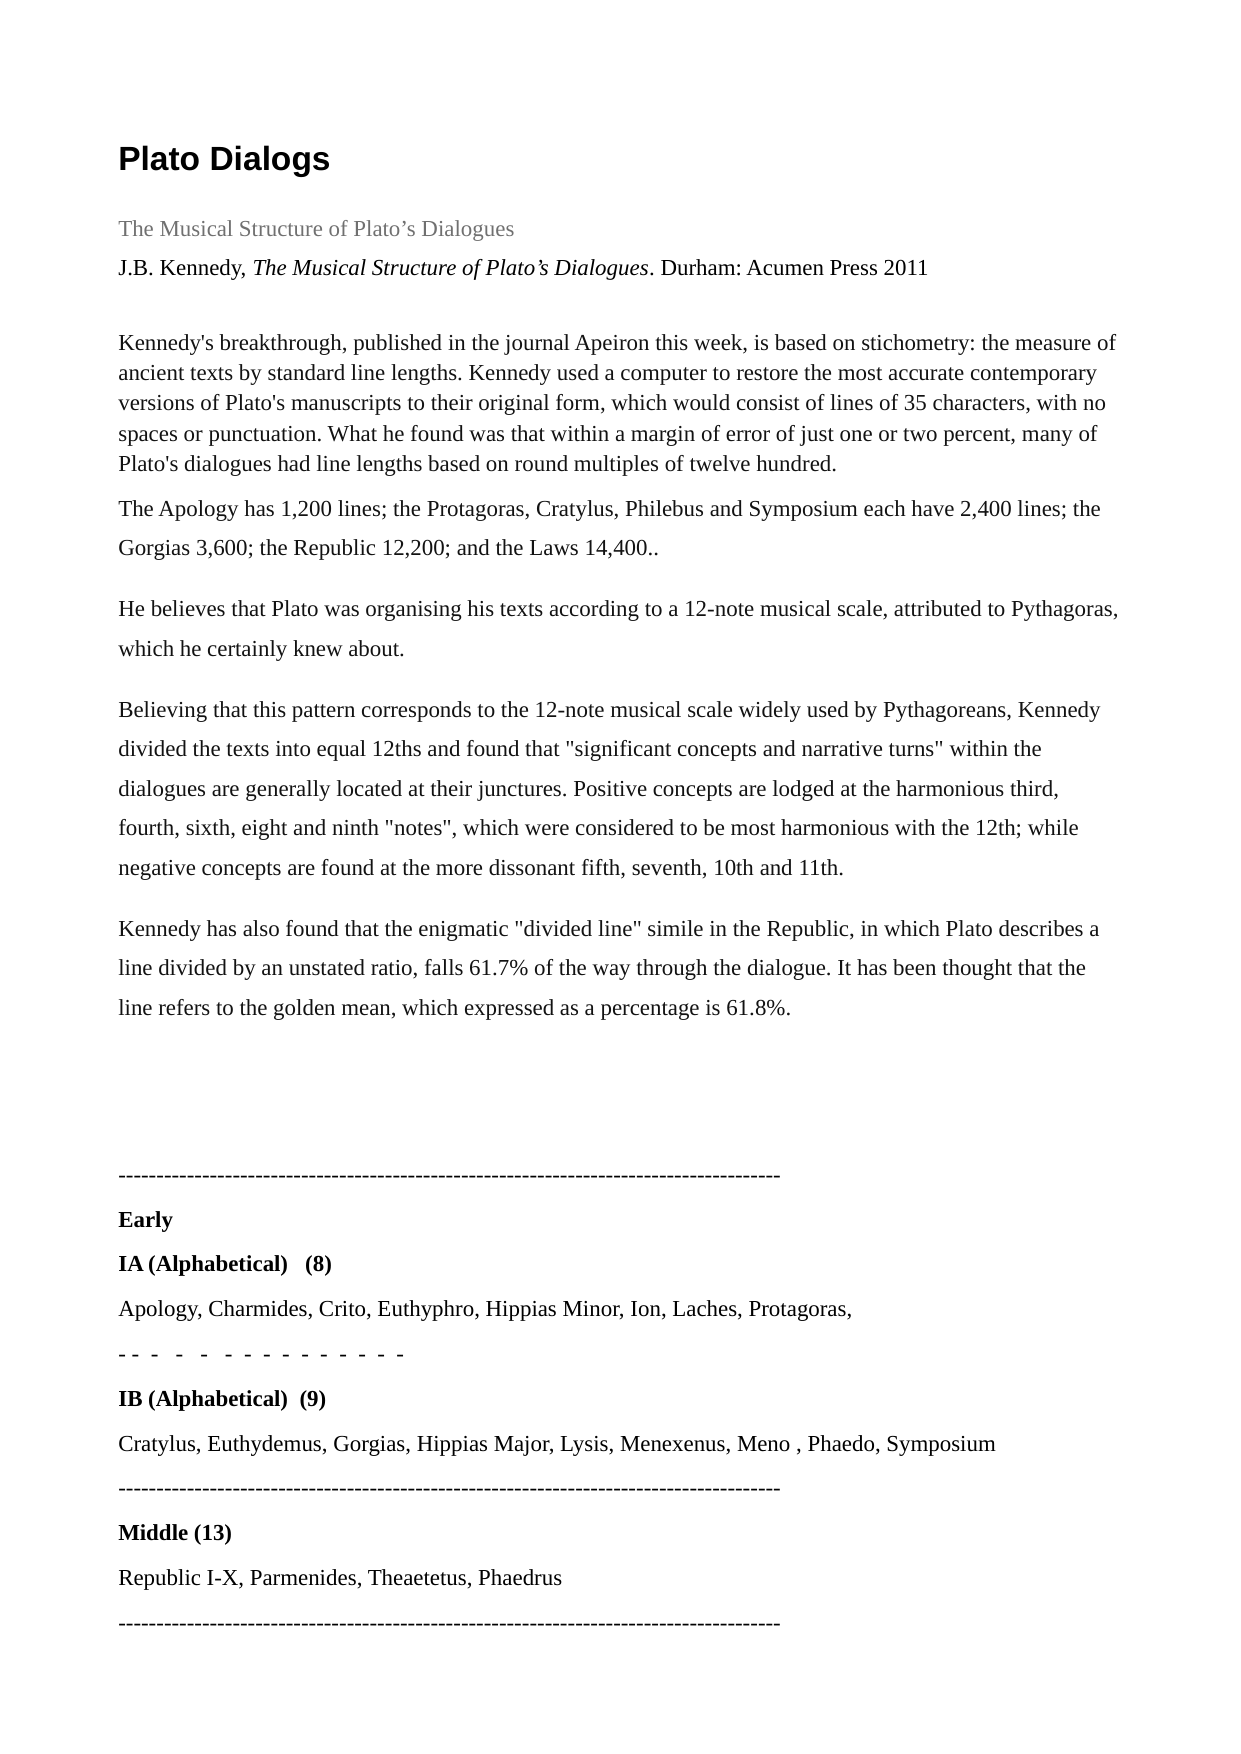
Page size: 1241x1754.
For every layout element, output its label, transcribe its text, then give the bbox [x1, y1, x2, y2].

text He believes that Plato was organising his texts according to a 12-note musical scale, attributed to Pythagoras, which he certainly knew about. [118, 595, 1122, 661]
text J.B. Kennedy, The Musical Structure of Plato’s Dialogues. Durham: Acumen Press 2011 [118, 254, 1122, 280]
text Apology, Charmides, Crito, Euthyphro, Hippias Minor, Ion, Laches, Protagoras, [118, 1295, 1122, 1322]
subtitle Plato Dialogs [118, 139, 1122, 178]
text Republic I-X, Parmenides, Theaetetus, Phaedrus [118, 1564, 1122, 1590]
text - - - - - - - - - - - - - - - [118, 1340, 1122, 1366]
text Kennedy has also found that the enigmatic "divided line" simile in the Republic, in which Plato describes a line divided by an unstated ratio, falls 61.7% of the way through the dialogue. It has been thought that the line refers to the golden mean, which expressed as a percentage is 61.8%. [118, 915, 1122, 1020]
text Middle (13) [118, 1519, 1122, 1546]
text IA (Alphabetical) (8) [118, 1251, 1122, 1277]
text Early [118, 1206, 1122, 1232]
text --------------------------------------------------------------------------------------- [118, 1474, 1122, 1501]
text Cratylus, Euthydemus, Gorgias, Hippias Major, Lysis, Menexenus, Meno , Phaedo, Symposium [118, 1430, 1122, 1456]
text --------------------------------------------------------------------------------------- [118, 1609, 1122, 1635]
text IB (Alphabetical) (9) [118, 1385, 1122, 1411]
subtitle The Musical Structure of Plato’s Dialogues [118, 215, 1122, 241]
text The Apology has 1,200 lines; the Protagoras, Cratylus, Philebus and Symposium each have 2,400 lines; the Gorgias 3,600; the Republic 12,200; and the Laws 14,400.. [118, 494, 1122, 560]
text --------------------------------------------------------------------------------------- [118, 1161, 1122, 1187]
subtitle Kennedy's breakthrough, published in the journal Apeiron this week, is based on stichometry: the measure of ancient texts by standard line lengths. Kennedy used a computer to restore the most accurate contemporary versions of Plato's manuscripts to their original form, which would consist of lines of 35 characters, with no spaces or punctuation. What he found was that within a margin of error of just one or two percent, many of Plato's dialogues had line lengths based on round multiples of twelve hundred. [118, 329, 1122, 476]
text Believing that this pattern corresponds to the 12-note musical scale widely used by Pythagoreans, Kennedy divided the texts into equal 12ths and found that "significant concepts and narrative turns" within the dialogues are generally located at their junctures. Positive concepts are lodged at the harmonious third, fourth, sixth, eight and ninth "notes", which were considered to be most harmonious with the 12th; while negative concepts are found at the more dissonant fifth, seventh, 10th and 11th. [118, 696, 1122, 880]
